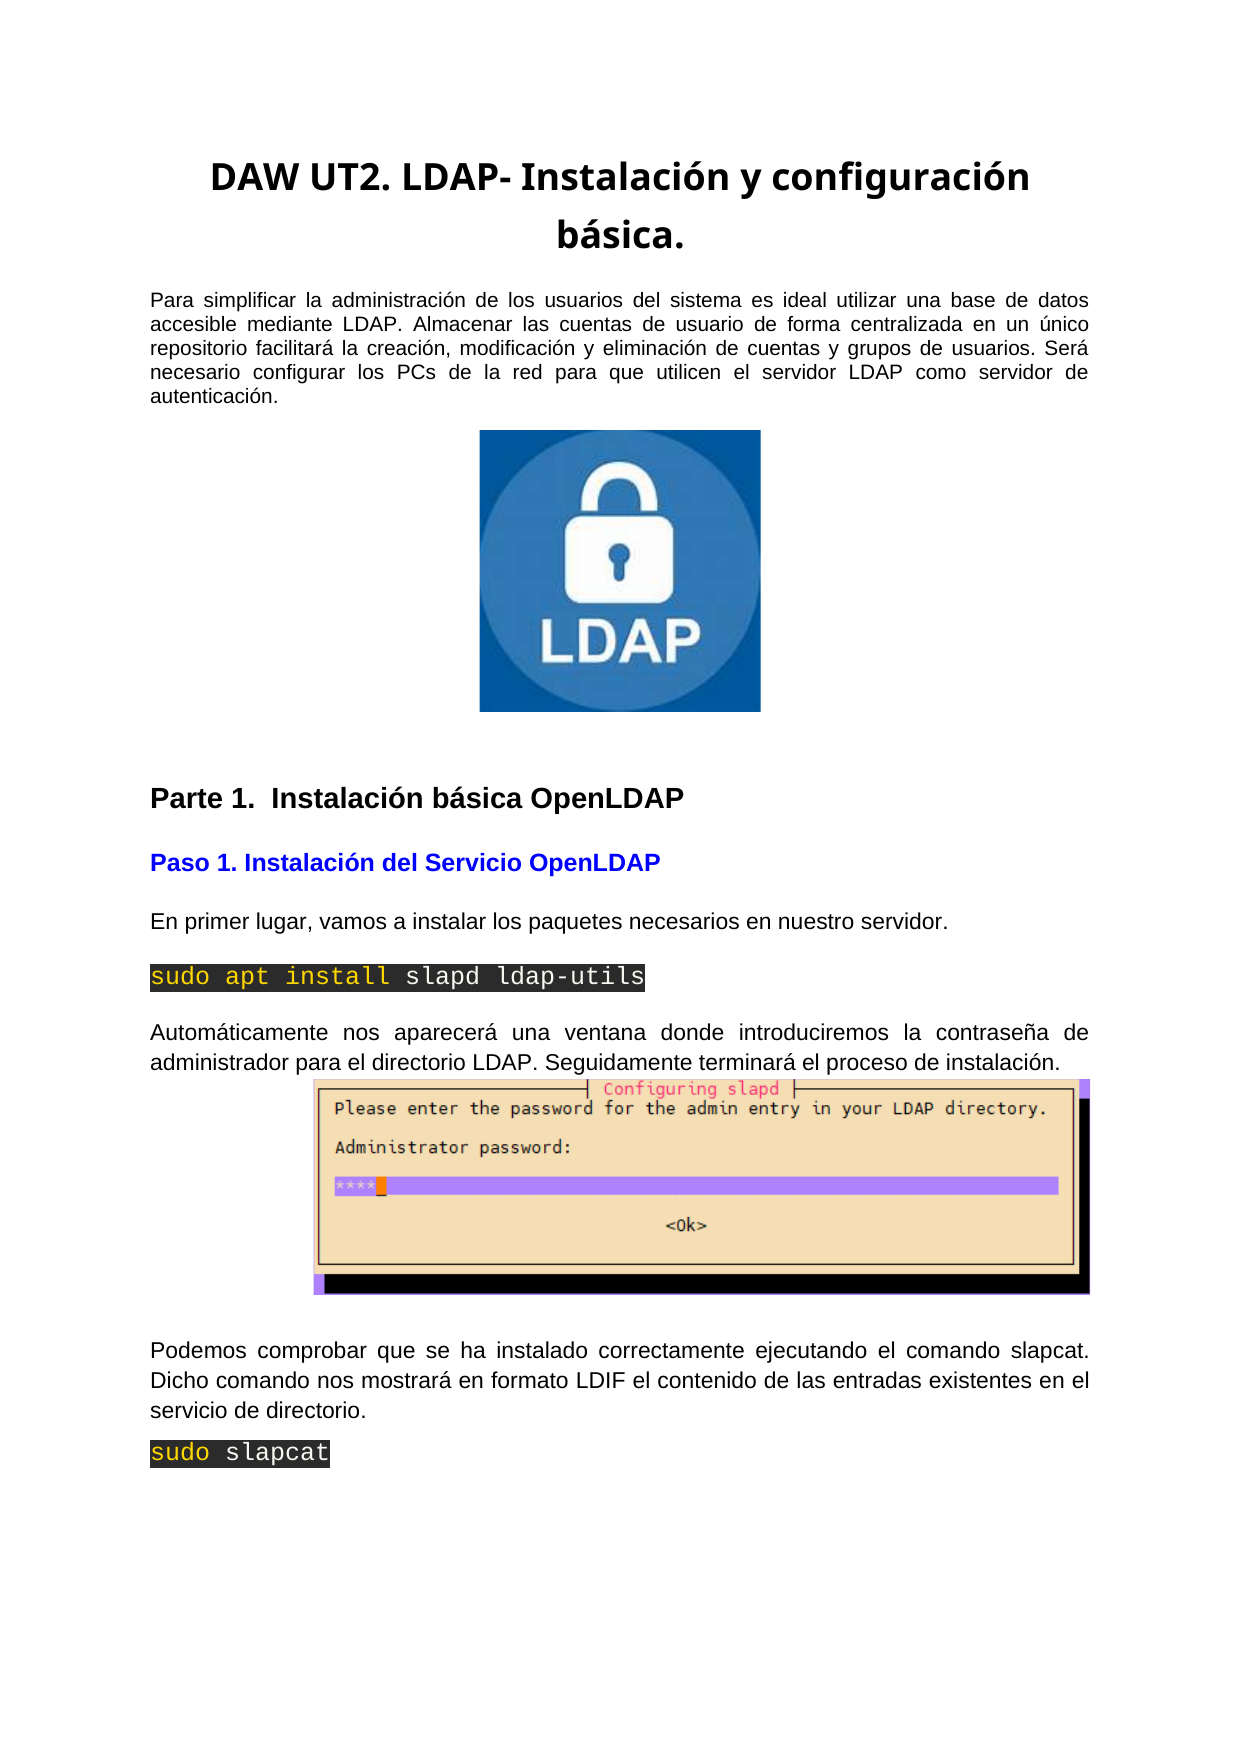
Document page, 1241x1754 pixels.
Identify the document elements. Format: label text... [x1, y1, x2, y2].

picture [479, 430, 761, 712]
text En primer lugar, vamos a instalar los paquetes necesarios en nuestro servidor. [150, 908, 1090, 934]
text Automáticamente nos aparecerá una ventana donde introduciremos la contraseña de administrador para el directorio LDAP. Seguidamente terminará el proceso de instalación. [150, 1019, 1090, 1075]
text DAW UT2. LDAP- Instalación y configuración básica. [150, 150, 1090, 260]
text Podemos comprobar que se ha instalado correctamente ejecutando el comando slapcat. Dicho comando nos mostrará en formato LDIF el contenido de las entradas existentes en el servicio de directorio. [150, 1337, 1090, 1423]
text sudo apt install slapd ldap-utils [150, 964, 1090, 992]
subtitle Parte 1. Instalación básica OpenLDAP [150, 781, 1090, 815]
subtitle Paso 1. Instalación del Servicio OpenLDAP [150, 848, 1090, 877]
text Para simplificar la administración de los usuarios del sistema es ideal utilizar una base de datos accesible mediante LDAP. Almacenar las cuentas de usuario de forma centralizada en un único repositorio facilitará la creación, modificación y eliminación de cuentas y grupos de usuarios. Será necesario configurar los PCs de la red para que utilicen el servidor LDAP como servidor de autenticación. [150, 288, 1090, 408]
picture [313, 1079, 1091, 1295]
text sudo slapcat [150, 1440, 1090, 1468]
